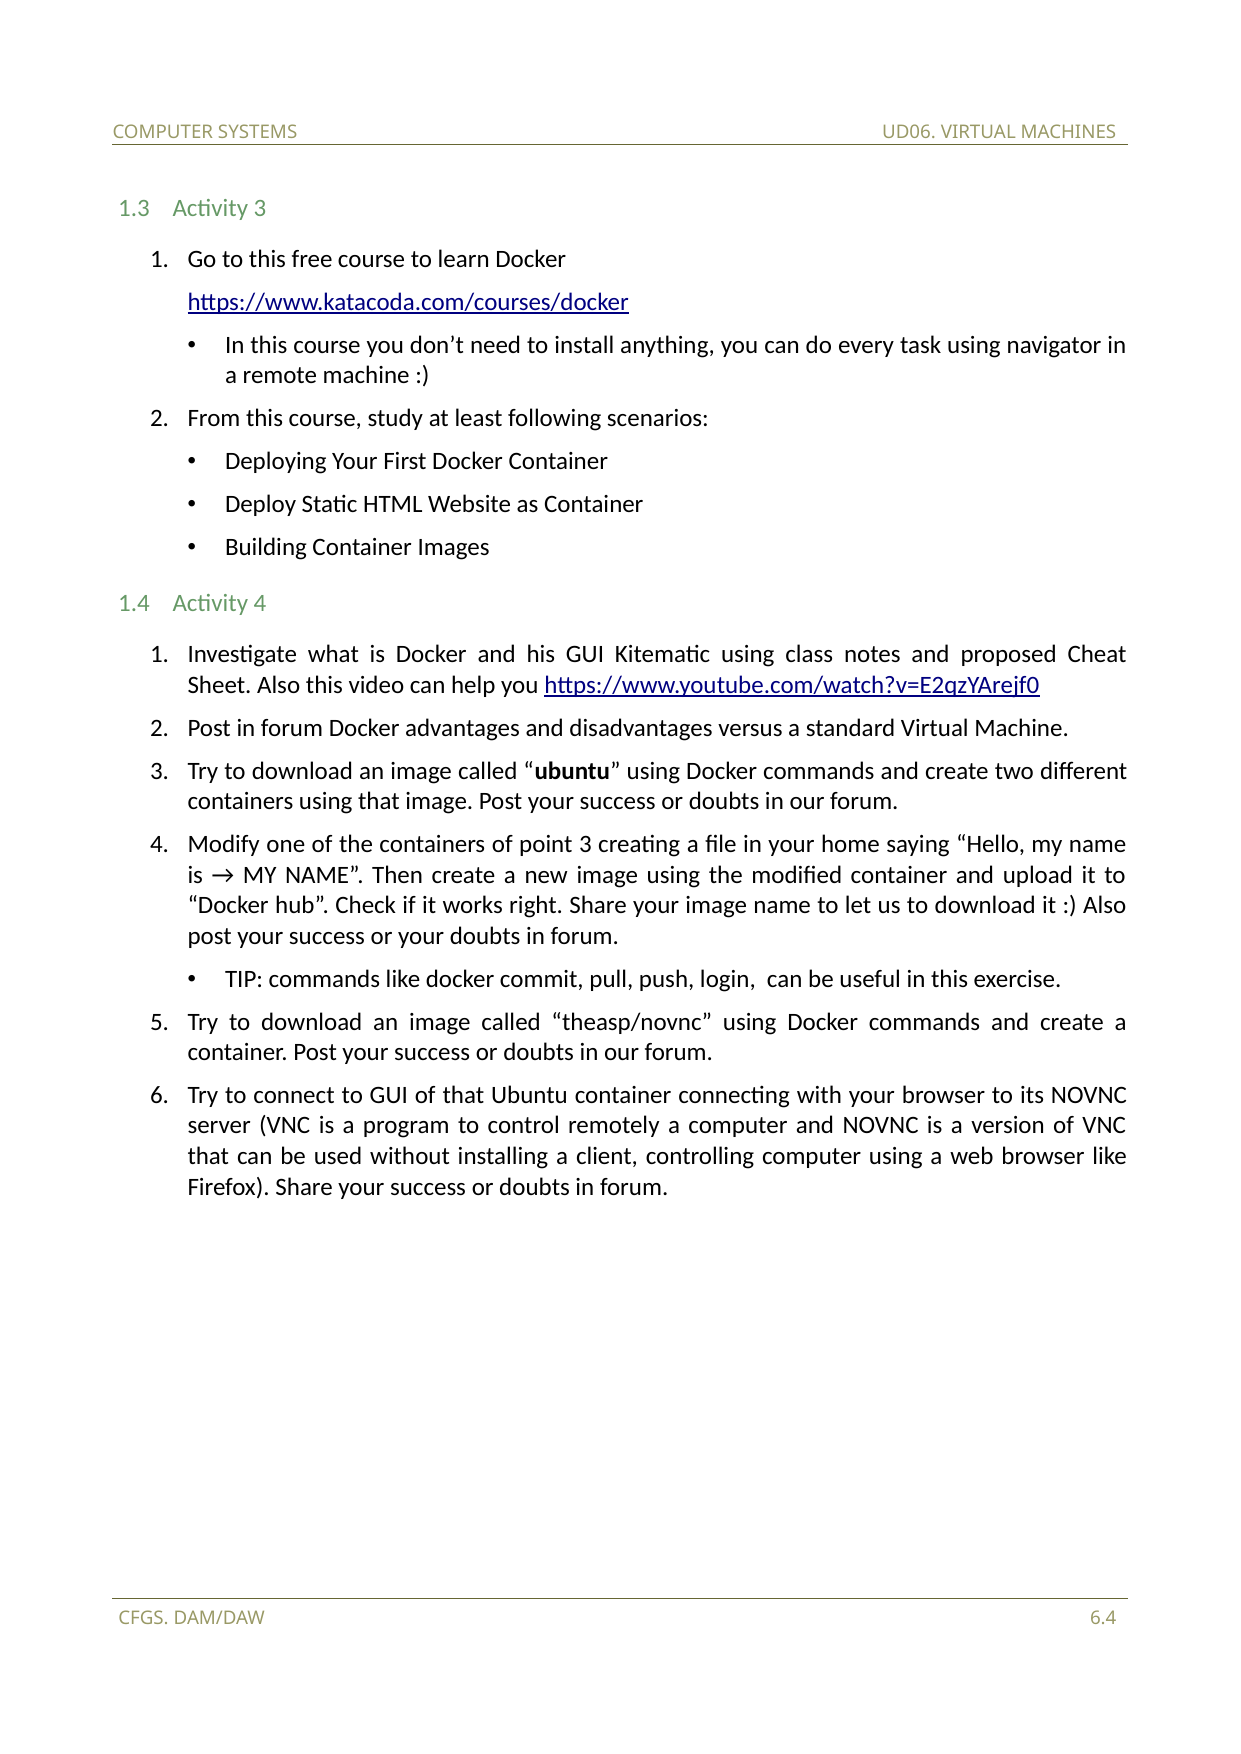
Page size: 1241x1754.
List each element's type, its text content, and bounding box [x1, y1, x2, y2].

list TIP: commands like docker commit, pull, push, login, can be useful in this exercise. [187, 963, 1128, 993]
list Go to this free course to learn Docker [150, 243, 1128, 274]
list Try to download an image called “ubuntu” using Docker commands and create two different containers using that image. Post your success or doubts in our forum. [150, 755, 1128, 816]
list In this course you don’t need to install anything, you can do every task using navigator in a remote machine :) [187, 329, 1128, 390]
list Post in forum Docker advantages and disadvantages versus a standard Virtual Machine. [150, 712, 1128, 742]
list Investigate what is Docker and his GUI Kitematic using class notes and proposed Cheat Sheet. Also this video can help you https://www.youtube.com/watch?v=E2qzYArejf0 [150, 638, 1128, 699]
list Try to connect to GUI of that Ubuntu container connecting with your browser to its NOVNC server (VNC is a program to control remotely a computer and NOVNC is a version of VNC that can be used without installing a client, controlling computer using a web browser like Firefox). Share your success or doubts in forum. [150, 1079, 1128, 1201]
list From this course, study at least following scenarios: [150, 403, 1128, 433]
list https://www.katacoda.com/courses/docker [150, 286, 1128, 317]
list Try to download an image called “theasp/novnc” using Docker commands and create a container. Post your success or doubts in our forum. [150, 1006, 1128, 1067]
subtitle Activity 3 [112, 192, 1128, 223]
list Building Container Images [187, 531, 1128, 562]
list Deploying Your First Docker Container [187, 446, 1128, 476]
subtitle Activity 4 [112, 587, 1128, 618]
list Deploy Static HTML Website as Container [187, 488, 1128, 519]
list Modify one of the containers of point 3 creating a file in your home saying “Hello, my name is → MY NAME”. Then create a new image using the modified container and upload it to “Docker hub”. Check if it works right. Share your image name to let us to download it :) Also post your success or your doubts in forum. [150, 828, 1128, 950]
